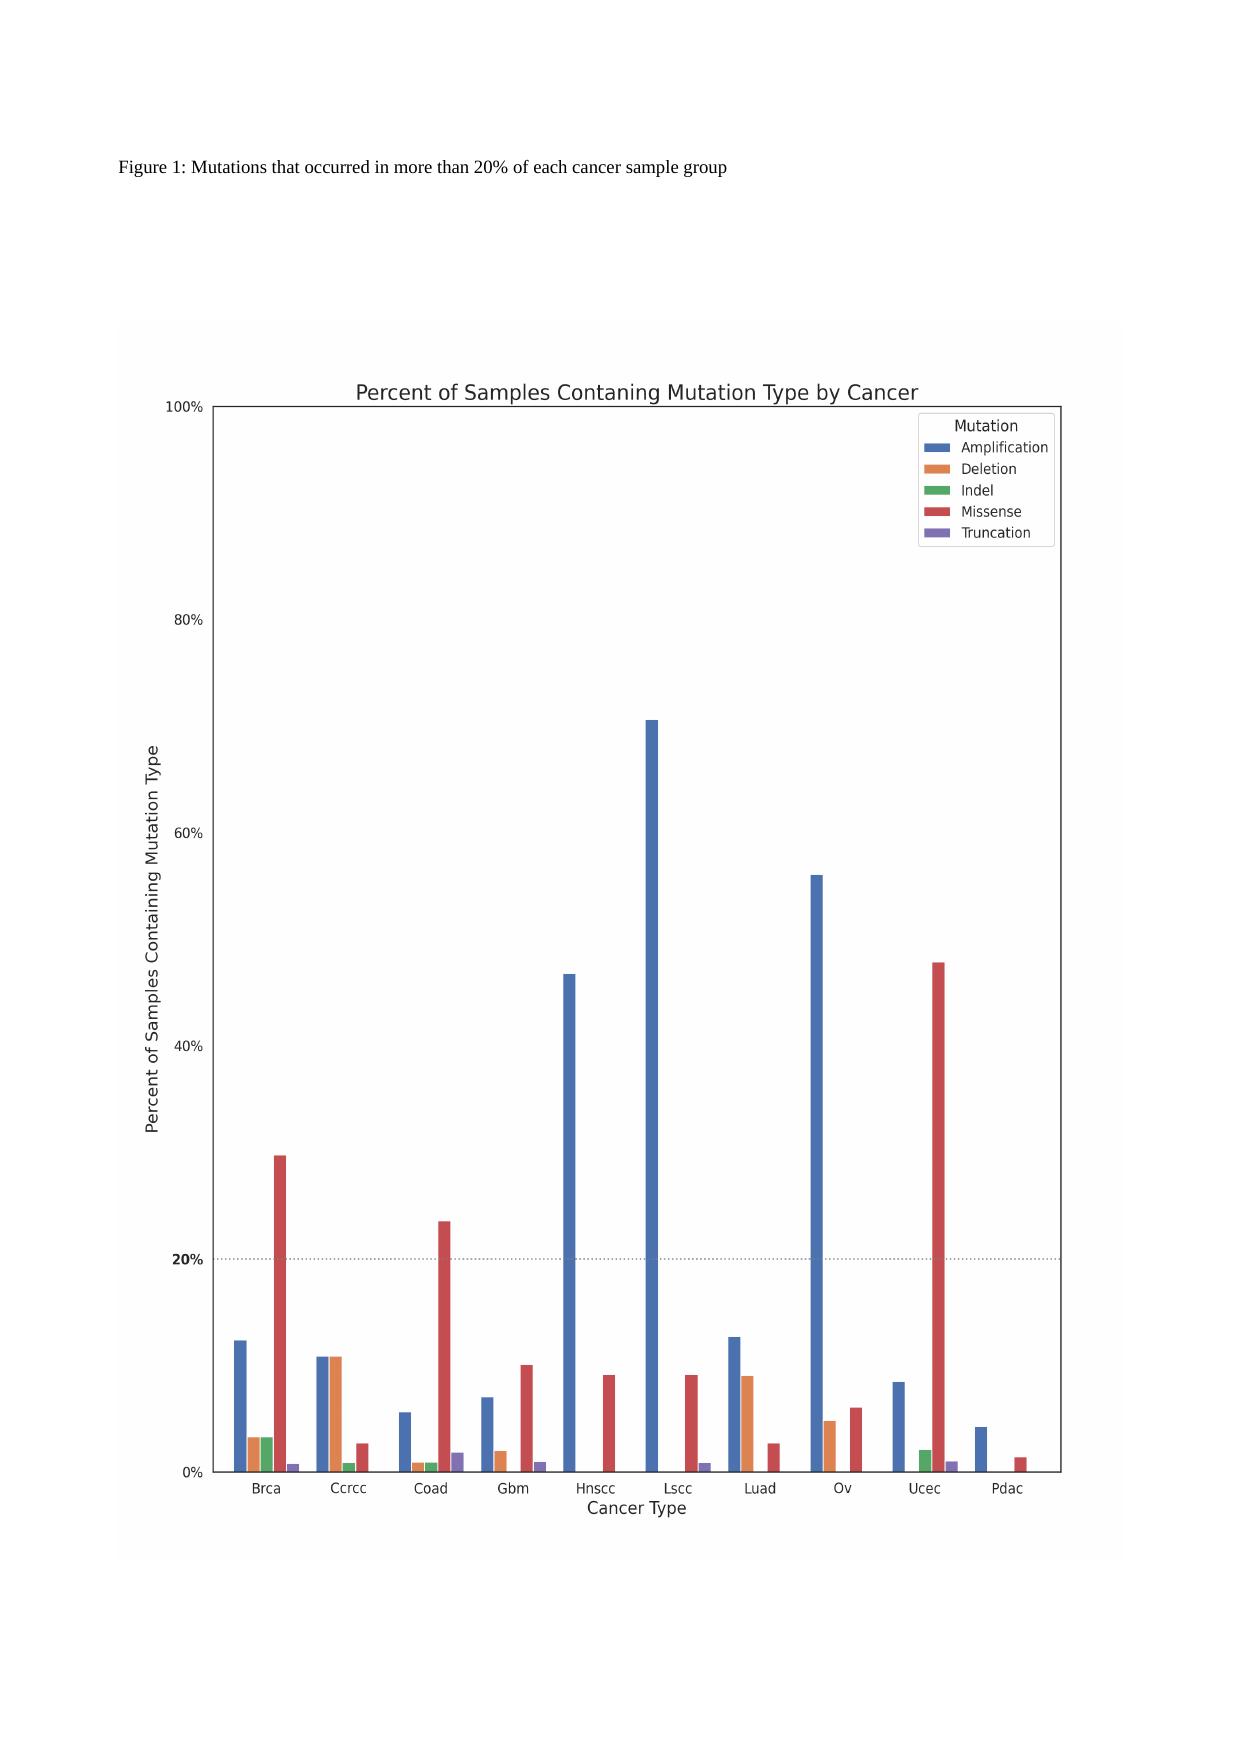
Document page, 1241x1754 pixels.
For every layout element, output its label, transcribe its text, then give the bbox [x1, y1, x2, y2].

picture [115, 323, 1124, 1561]
text Figure 1: Mutations that occurred in more than 20% of each cancer sample group [118, 156, 1122, 178]
